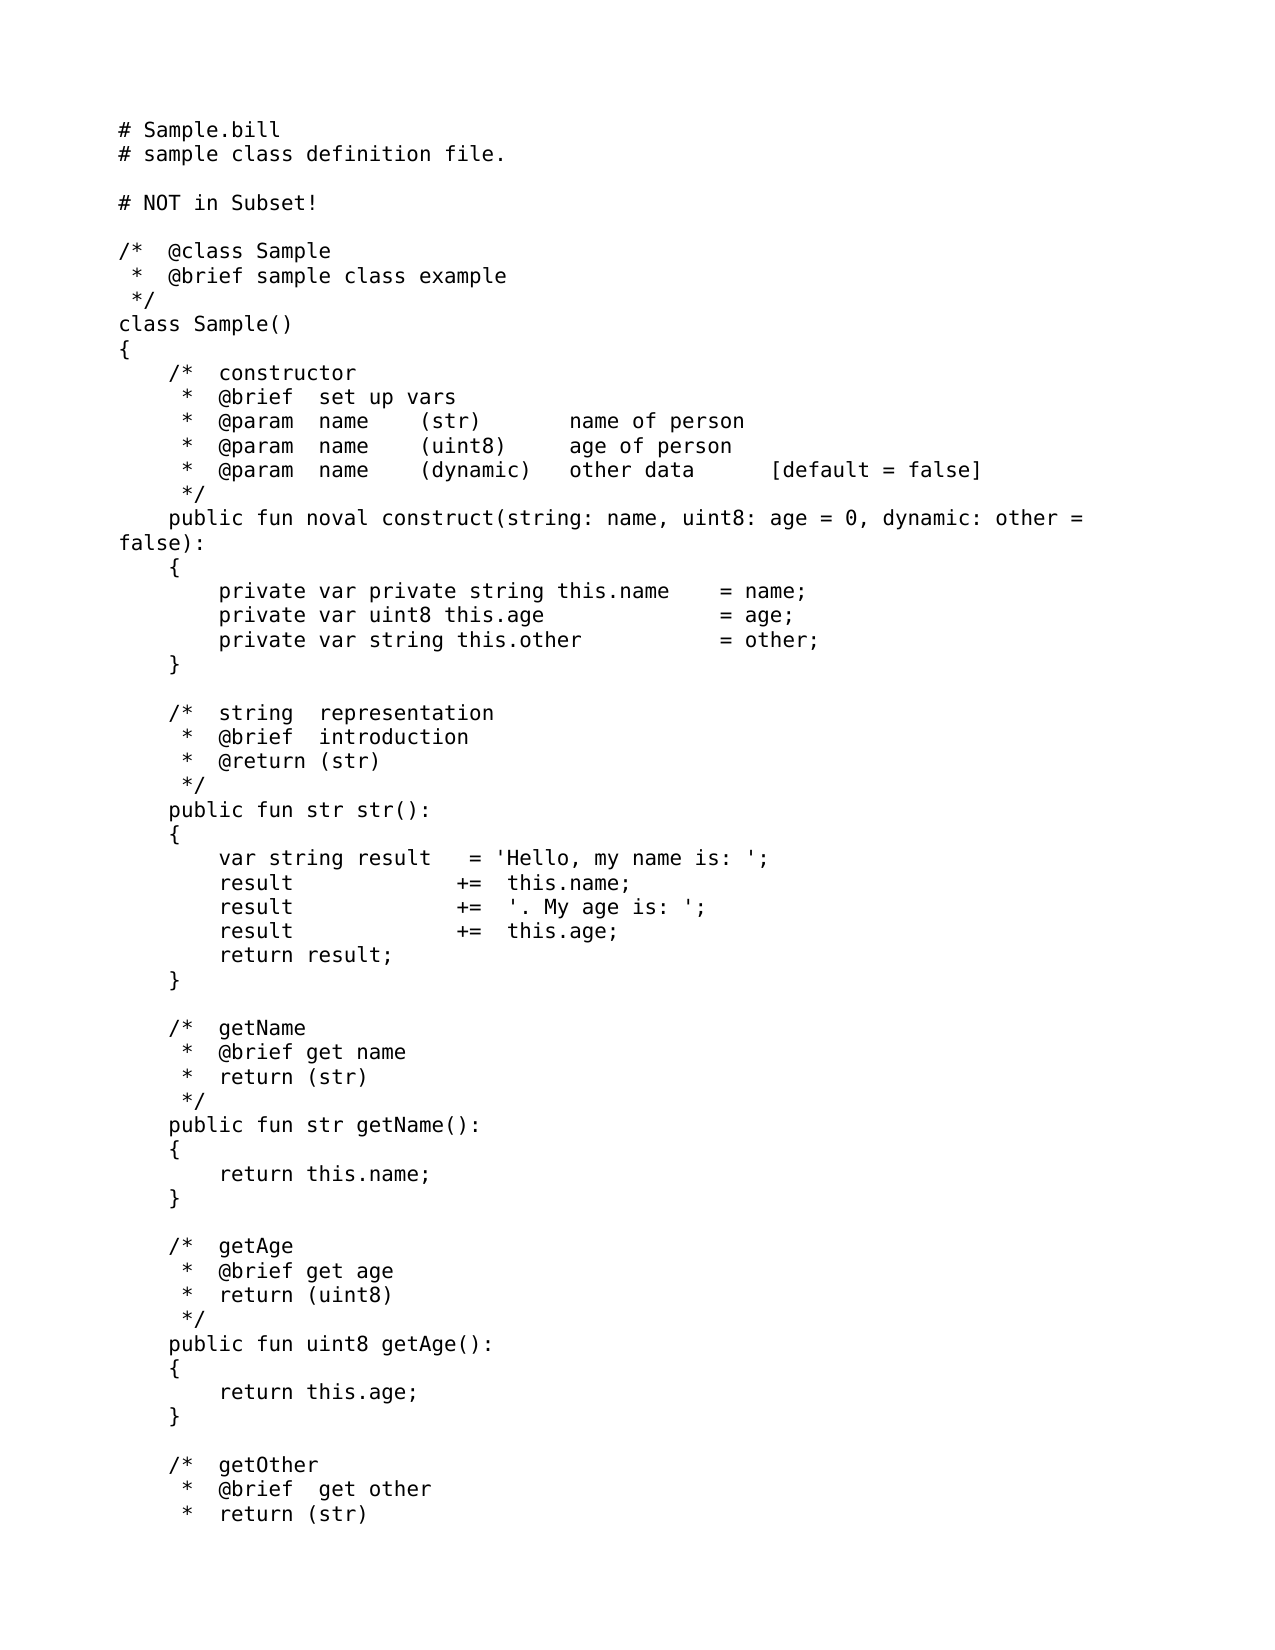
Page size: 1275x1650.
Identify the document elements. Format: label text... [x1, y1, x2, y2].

text /* getName [118, 1016, 1157, 1040]
text * @param name (dynamic) other data [default = false] [118, 458, 1157, 482]
text */ [118, 1307, 1157, 1332]
text private var string this.other = other; [118, 628, 1157, 652]
text public fun uint8 getAge(): [118, 1332, 1157, 1356]
text */ [118, 288, 1157, 312]
text * @return (str) [118, 749, 1157, 773]
text return this.age; [118, 1380, 1157, 1404]
text * return (str) [118, 1065, 1157, 1089]
text { [118, 555, 1157, 579]
text * @param name (str) name of person [118, 409, 1157, 434]
text return result; [118, 943, 1157, 968]
text public fun str str(): [118, 798, 1157, 822]
text { [118, 1356, 1157, 1380]
text } [118, 968, 1157, 992]
text } [118, 1186, 1157, 1210]
text * return (str) [118, 1502, 1157, 1526]
text /* constructor [118, 361, 1157, 385]
text return this.name; [118, 1162, 1157, 1186]
text result += this.age; [118, 919, 1157, 943]
text # sample class definition file. [118, 142, 1157, 167]
text public fun str getName(): [118, 1113, 1157, 1137]
text */ [118, 482, 1157, 506]
text */ [118, 1089, 1157, 1113]
text * @brief set up vars [118, 385, 1157, 409]
text { [118, 822, 1157, 846]
text * @brief sample class example [118, 264, 1157, 288]
text { [118, 337, 1157, 361]
text public fun noval construct(string: name, uint8: age = 0, dynamic: other = false): [118, 506, 1157, 555]
text private var private string this.name = name; [118, 579, 1157, 603]
text * @brief get name [118, 1040, 1157, 1065]
text # NOT in Subset! [118, 191, 1157, 215]
text /* getAge [118, 1234, 1157, 1259]
text result += this.name; [118, 871, 1157, 895]
text /* getOther [118, 1453, 1157, 1477]
text /* @class Sample [118, 239, 1157, 264]
text * @brief get age [118, 1259, 1157, 1283]
text result += '. My age is: '; [118, 895, 1157, 919]
text * @param name (uint8) age of person [118, 434, 1157, 458]
text * @brief introduction [118, 725, 1157, 749]
text * return (uint8) [118, 1283, 1157, 1307]
text class Sample() [118, 312, 1157, 337]
text } [118, 652, 1157, 676]
text * @brief get other [118, 1477, 1157, 1502]
text /* string representation [118, 701, 1157, 725]
text { [118, 1137, 1157, 1162]
text */ [118, 773, 1157, 798]
text var string result = 'Hello, my name is: '; [118, 846, 1157, 871]
text private var uint8 this.age = age; [118, 603, 1157, 628]
text } [118, 1404, 1157, 1429]
text # Sample.bill [118, 118, 1157, 142]
